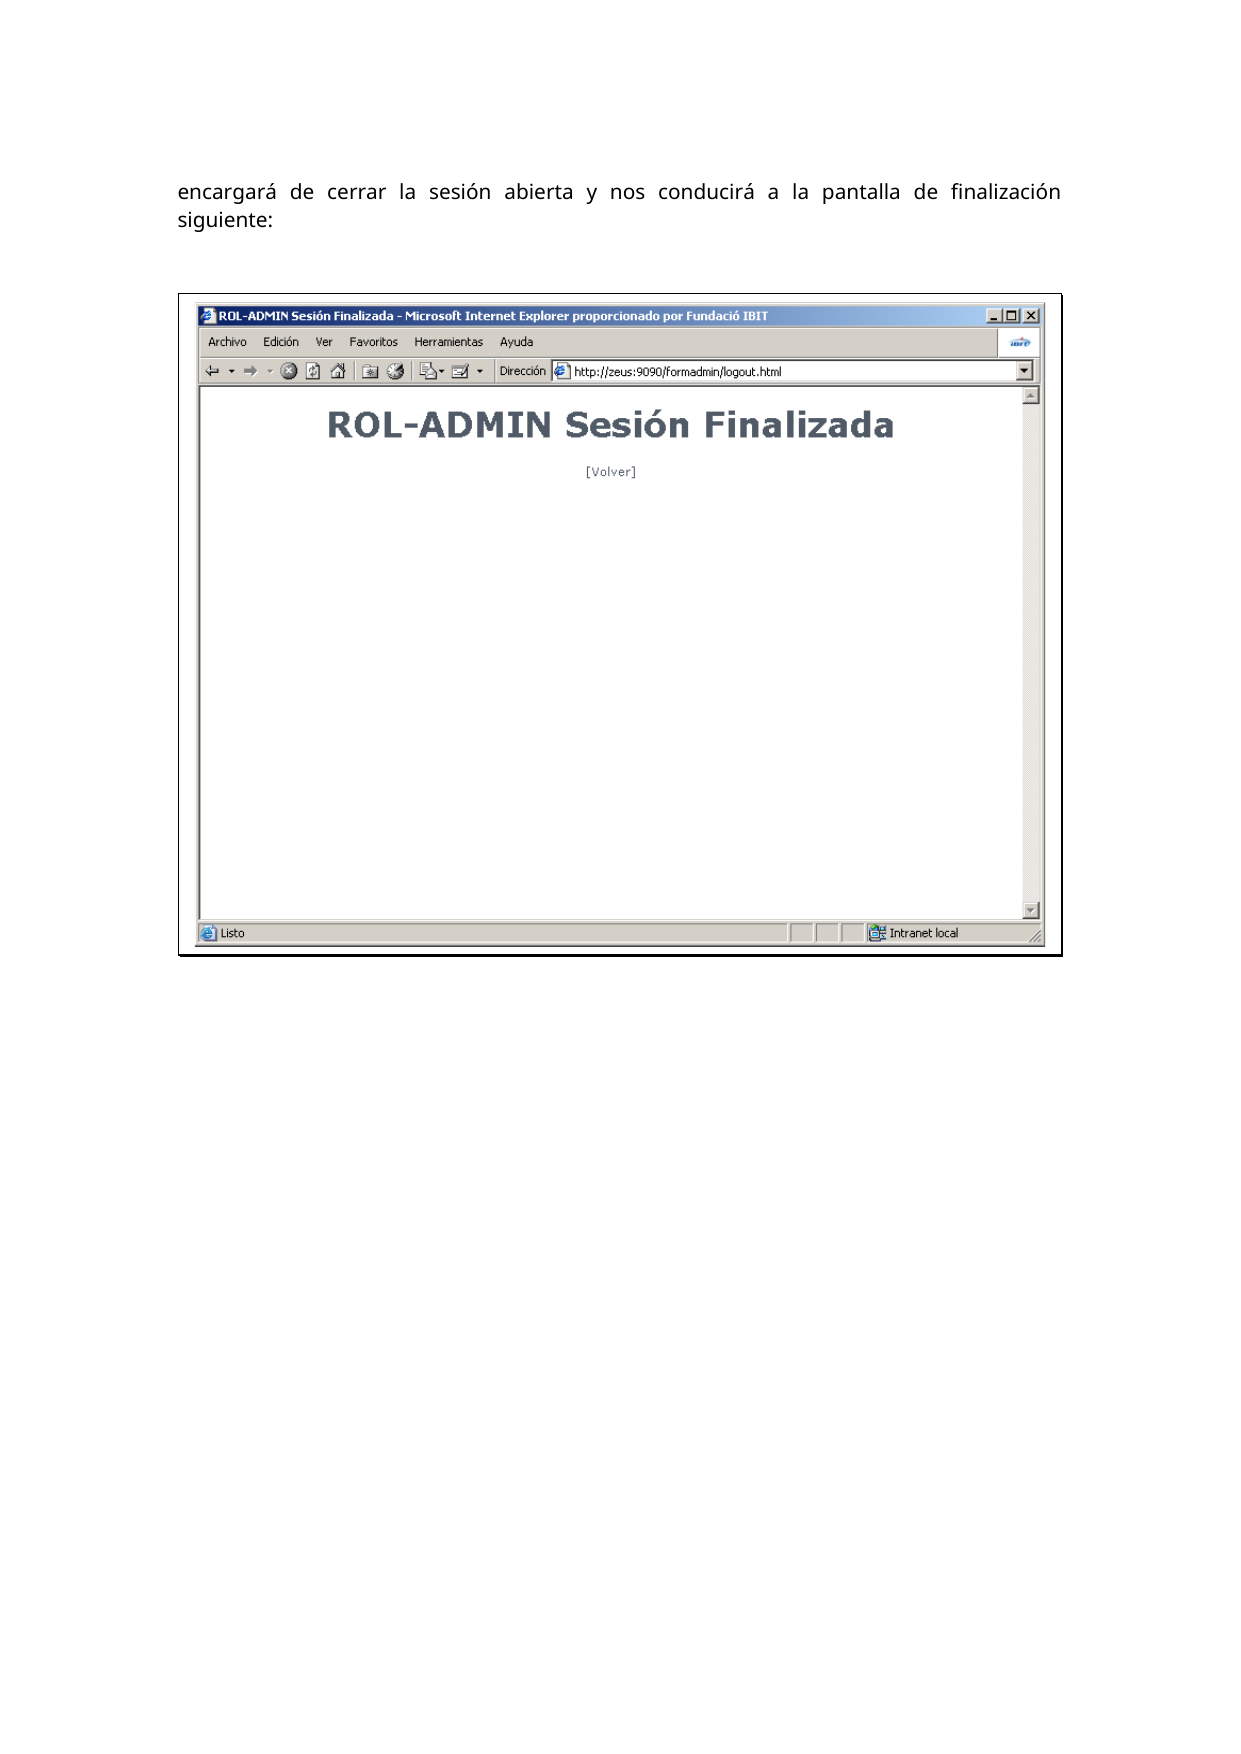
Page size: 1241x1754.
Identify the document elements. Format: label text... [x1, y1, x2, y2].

picture [194, 302, 1046, 947]
text encargará de cerrar la sesión abierta y nos conducirá a la pantalla de finalización siguiente: [177, 177, 1063, 234]
